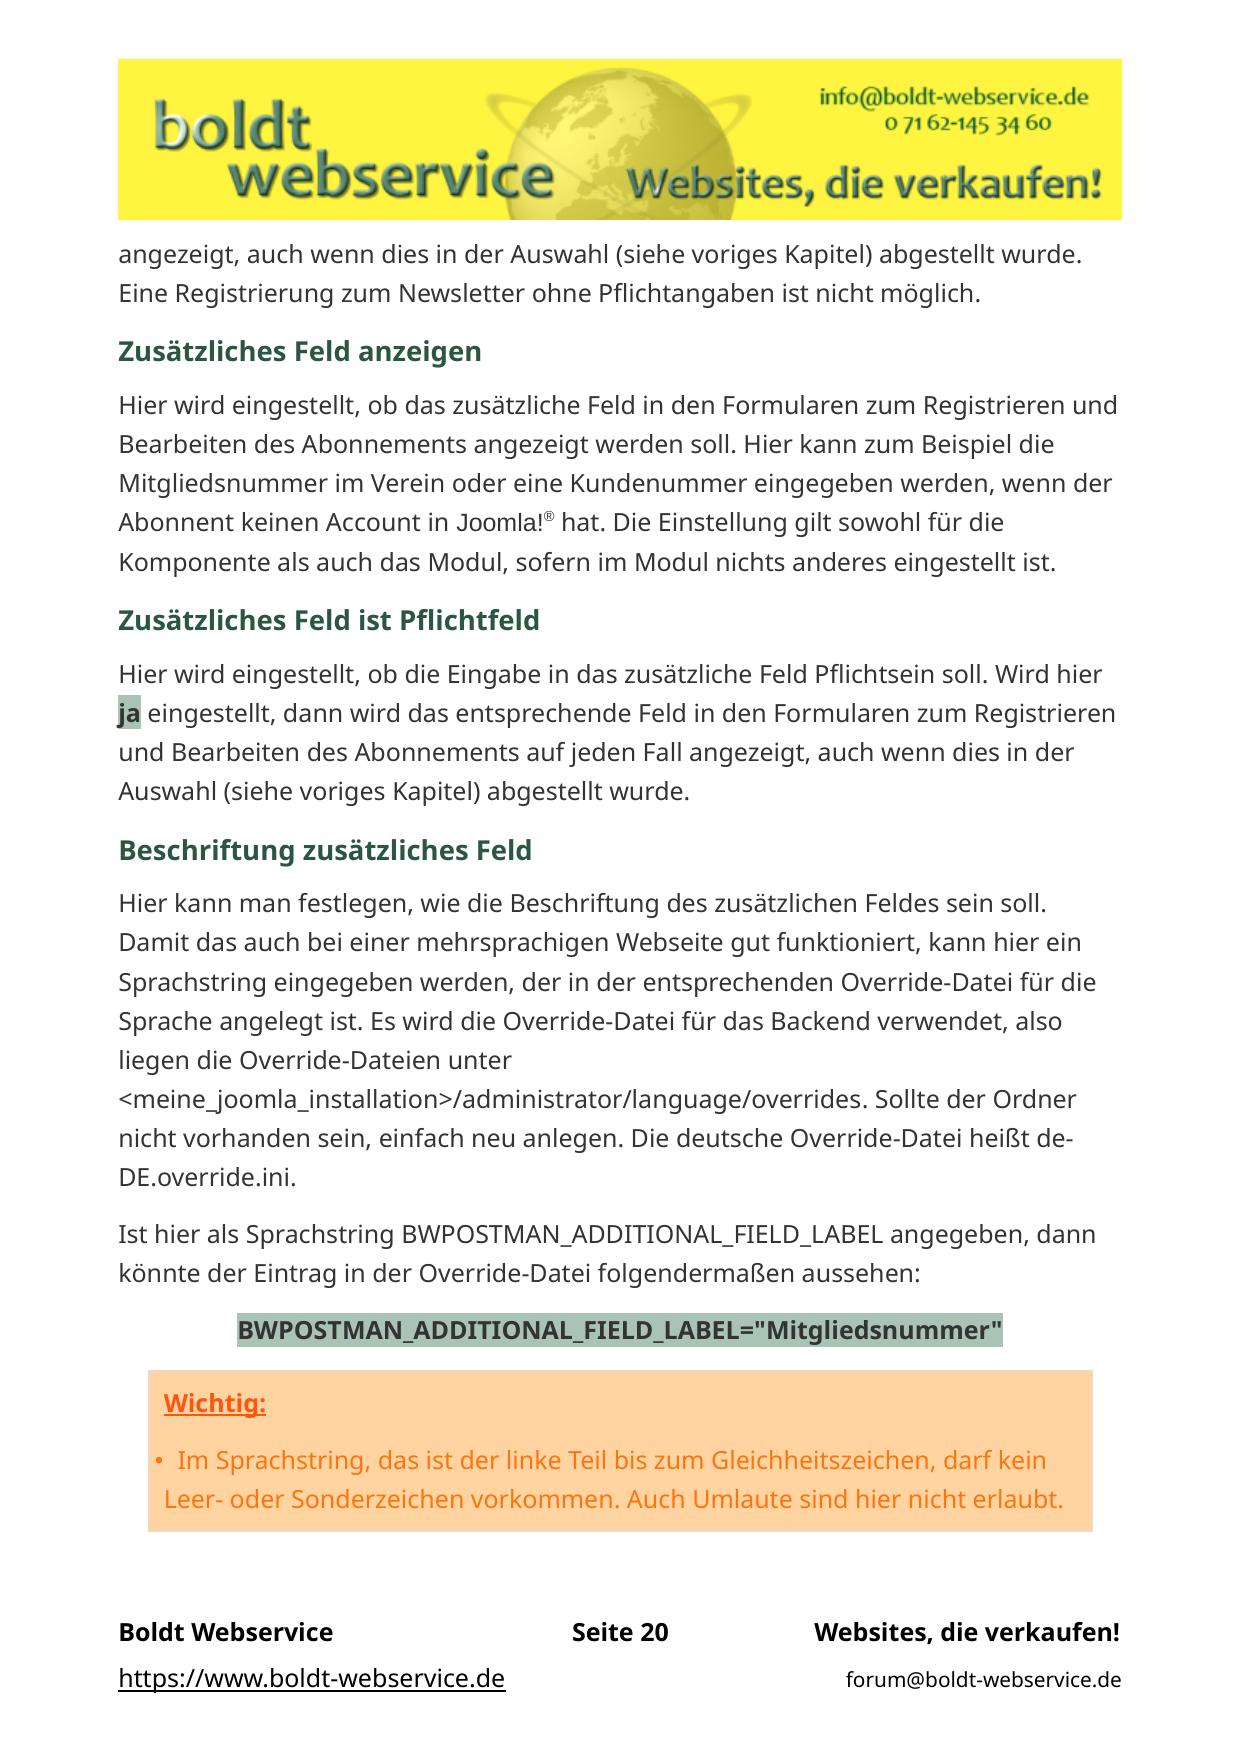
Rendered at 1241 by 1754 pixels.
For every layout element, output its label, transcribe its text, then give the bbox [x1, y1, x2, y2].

text Ist hier als Sprachstring BWPOSTMAN_ADDITIONAL_FIELD_LABEL angegeben, dann könnte der Eintrag in der Override-Datei folgendermaßen aussehen: [118, 1217, 1122, 1290]
text Hier wird eingestellt, ob die Eingabe in das zusätzliche Feld Pflichtsein soll. Wird hier ja eingestellt, dann wird das entsprechende Feld in den Formularen zum Registrieren und Bearbeiten des Abonnements auf jeden Fall angezeigt, auch wenn dies in der Auswahl (siehe voriges Kapitel) abgestellt wurde. [118, 656, 1122, 808]
text Hier kann man festlegen, wie die Beschriftung des zusätzlichen Feldes sein soll. Damit das auch bei einer mehrsprachigen Webseite gut funktioniert, kann hier ein Sprachstring eingegeben werden, der in der entsprechenden Override-Datei für die Sprache angelegt ist. Es wird die Override-Datei für das Backend verwendet, also liegen die Override-Dateien unter <meine_joomla_installation>/administrator/language/overrides. Sollte der Ordner nicht vorhanden sein, einfach neu anlegen. Die deutsche Override-Datei heißt de-DE.override.ini. [118, 886, 1122, 1194]
list Im Sprachstring, das ist der linke Teil bis zum Gleichheitszeichen, darf kein Leer- oder Sonderzeichen vorkommen. Auch Umlaute sind hier nicht erlaubt. [149, 1427, 1092, 1531]
text BWPOSTMAN_ADDITIONAL_FIELD_LABEL="Mitgliedsnummer" [1003, 1313, 1122, 1347]
text Hier wird eingestellt, ob das zusätzliche Feld in den Formularen zum Registrieren und Bearbeiten des Abonnements angezeigt werden soll. Hier kann zum Beispiel die Mitgliedsnummer im Verein oder eine Kundenummer eingegeben werden, wenn der Abonnent keinen Account in Joomla!® hat. Die Einstellung gilt sowohl für die Komponente als auch das Modul, sofern im Modul nichts anderes eingestellt ist. [118, 387, 1122, 578]
text BWPOSTMAN_ADDITIONAL_FIELD_LABEL="Mitgliedsnummer" [118, 1313, 237, 1347]
text Wichtig: [149, 1371, 1092, 1420]
subtitle Zusätzliches Feld anzeigen [118, 332, 1122, 370]
subtitle Beschriftung zusätzliches Feld [118, 831, 1122, 868]
picture [118, 59, 1123, 220]
text angezeigt, auch wenn dies in der Auswahl (siehe voriges Kapitel) abgestellt wurde. Eine Registrierung zum Newsletter ohne Pflichtangaben ist nicht möglich. [118, 236, 1122, 309]
subtitle Zusätzliches Feld ist Pflichtfeld [118, 601, 1122, 638]
